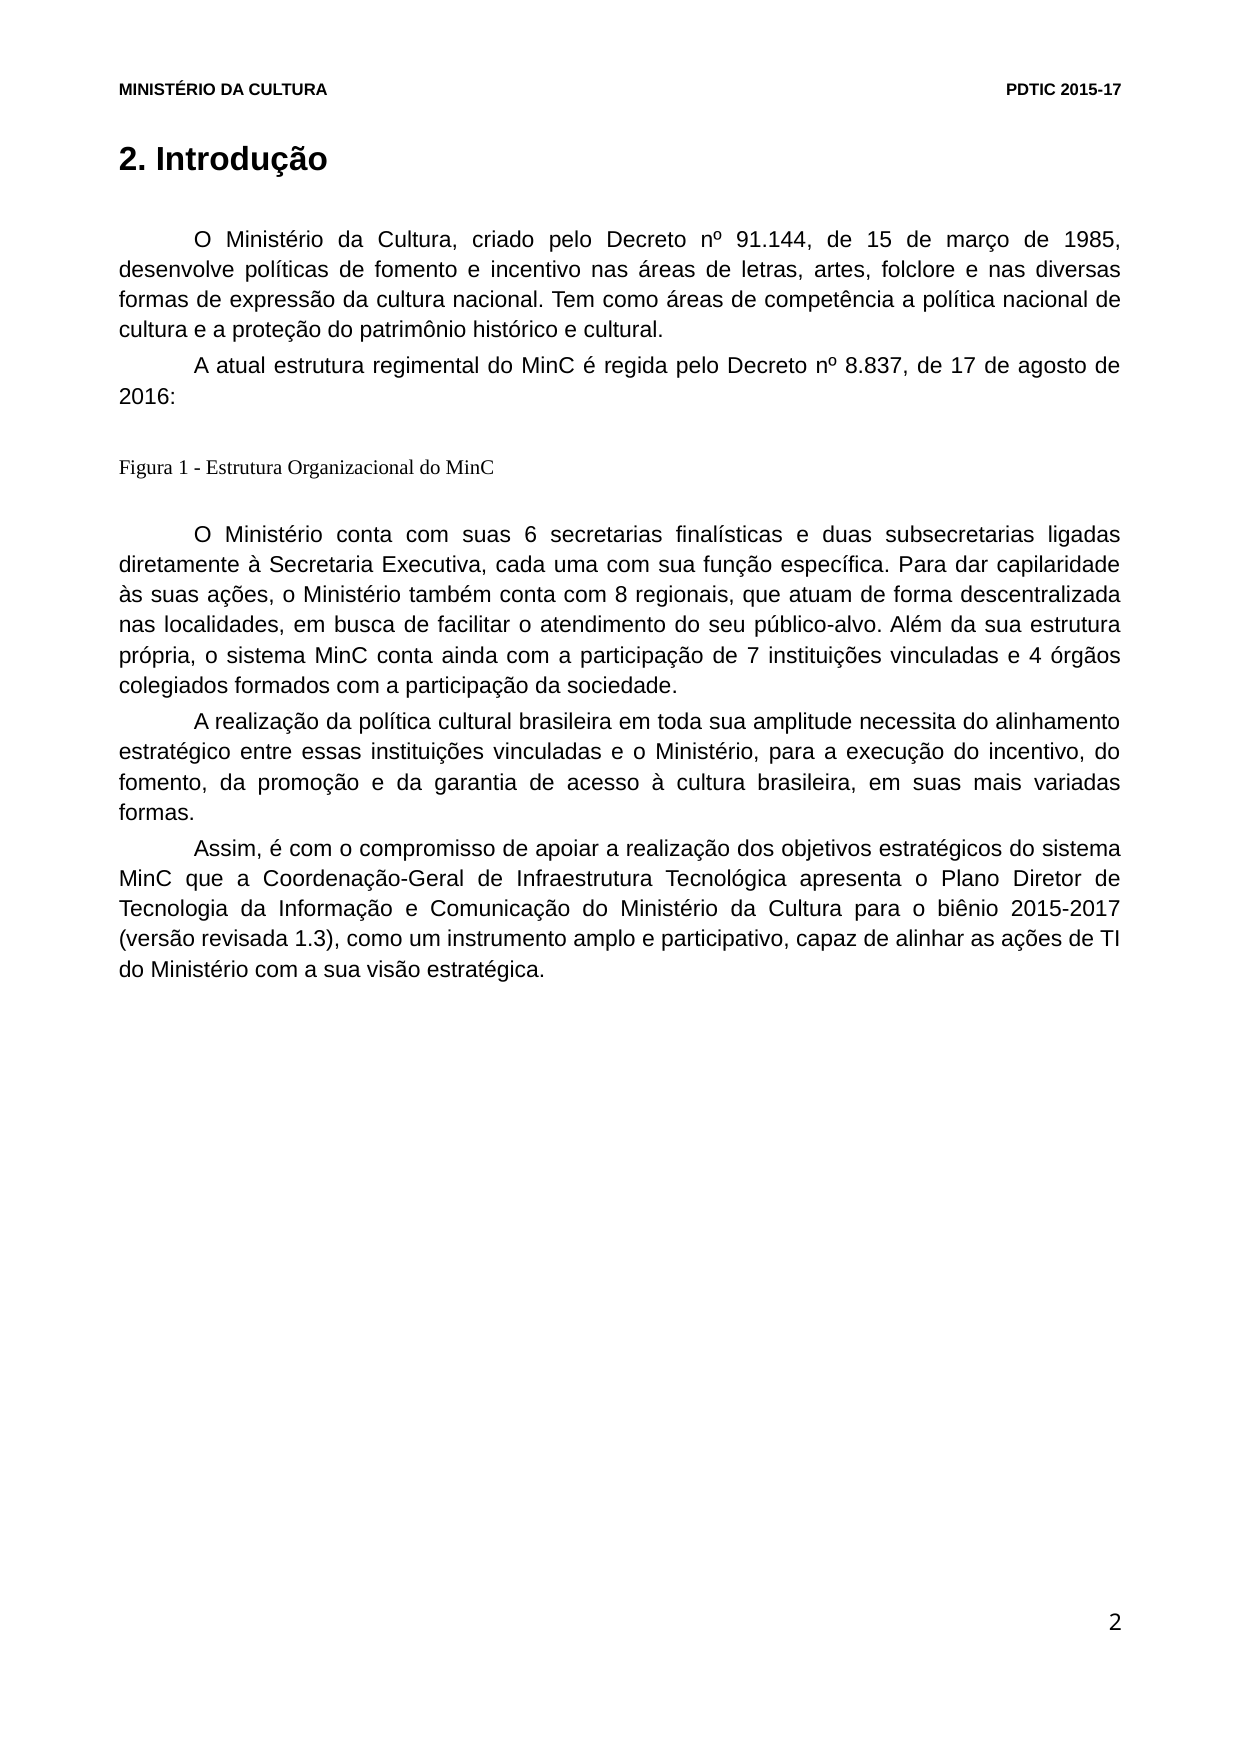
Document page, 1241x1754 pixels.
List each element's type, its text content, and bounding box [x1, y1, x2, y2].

text A atual estrutura regimental do MinC é regida pelo Decreto nº 8.837, de 17 de agosto de 2016: [118, 352, 1122, 409]
text Figura 1 - Estrutura Organizacional do MinC [118, 455, 1122, 479]
text Assim, é com o compromisso de apoiar a realização dos objetivos estratégicos do sistema MinC que a Coordenação-Geral de Infraestrutura Tecnológica apresenta o Plano Diretor de Tecnologia da Informação e Comunicação do Ministério da Cultura para o biênio 2015-2017 (versão revisada 1.3), como um instrumento amplo e participativo, capaz de alinhar as ações de TI do Ministério com a sua visão estratégica. [118, 835, 1122, 982]
text O Ministério conta com suas 6 secretarias finalísticas e duas subsecretarias ligadas diretamente à Secretaria Executiva, cada uma com sua função específica. Para dar capilaridade às suas ações, o Ministério também conta com 8 regionais, que atuam de forma descentralizada nas localidades, em busca de facilitar o atendimento do seu público-alvo. Além da sua estrutura própria, o sistema MinC conta ainda com a participação de 7 instituições vinculadas e 4 órgãos colegiados formados com a participação da sociedade. [118, 521, 1122, 698]
text O Ministério da Cultura, criado pelo Decreto nº 91.144, de 15 de março de 1985, desenvolve políticas de fomento e incentivo nas áreas de letras, artes, folclore e nas diversas formas de expressão da cultura nacional. Tem como áreas de competência a política nacional de cultura e a proteção do patrimônio histórico e cultural. [118, 226, 1122, 343]
text A realização da política cultural brasileira em toda sua amplitude necessita do alinhamento estratégico entre essas instituições vinculadas e o Ministério, para a execução do incentivo, do fomento, da promoção e da garantia de acesso à cultura brasileira, em suas mais variadas formas. [118, 708, 1122, 825]
subtitle 2. Introdução [118, 139, 1122, 178]
